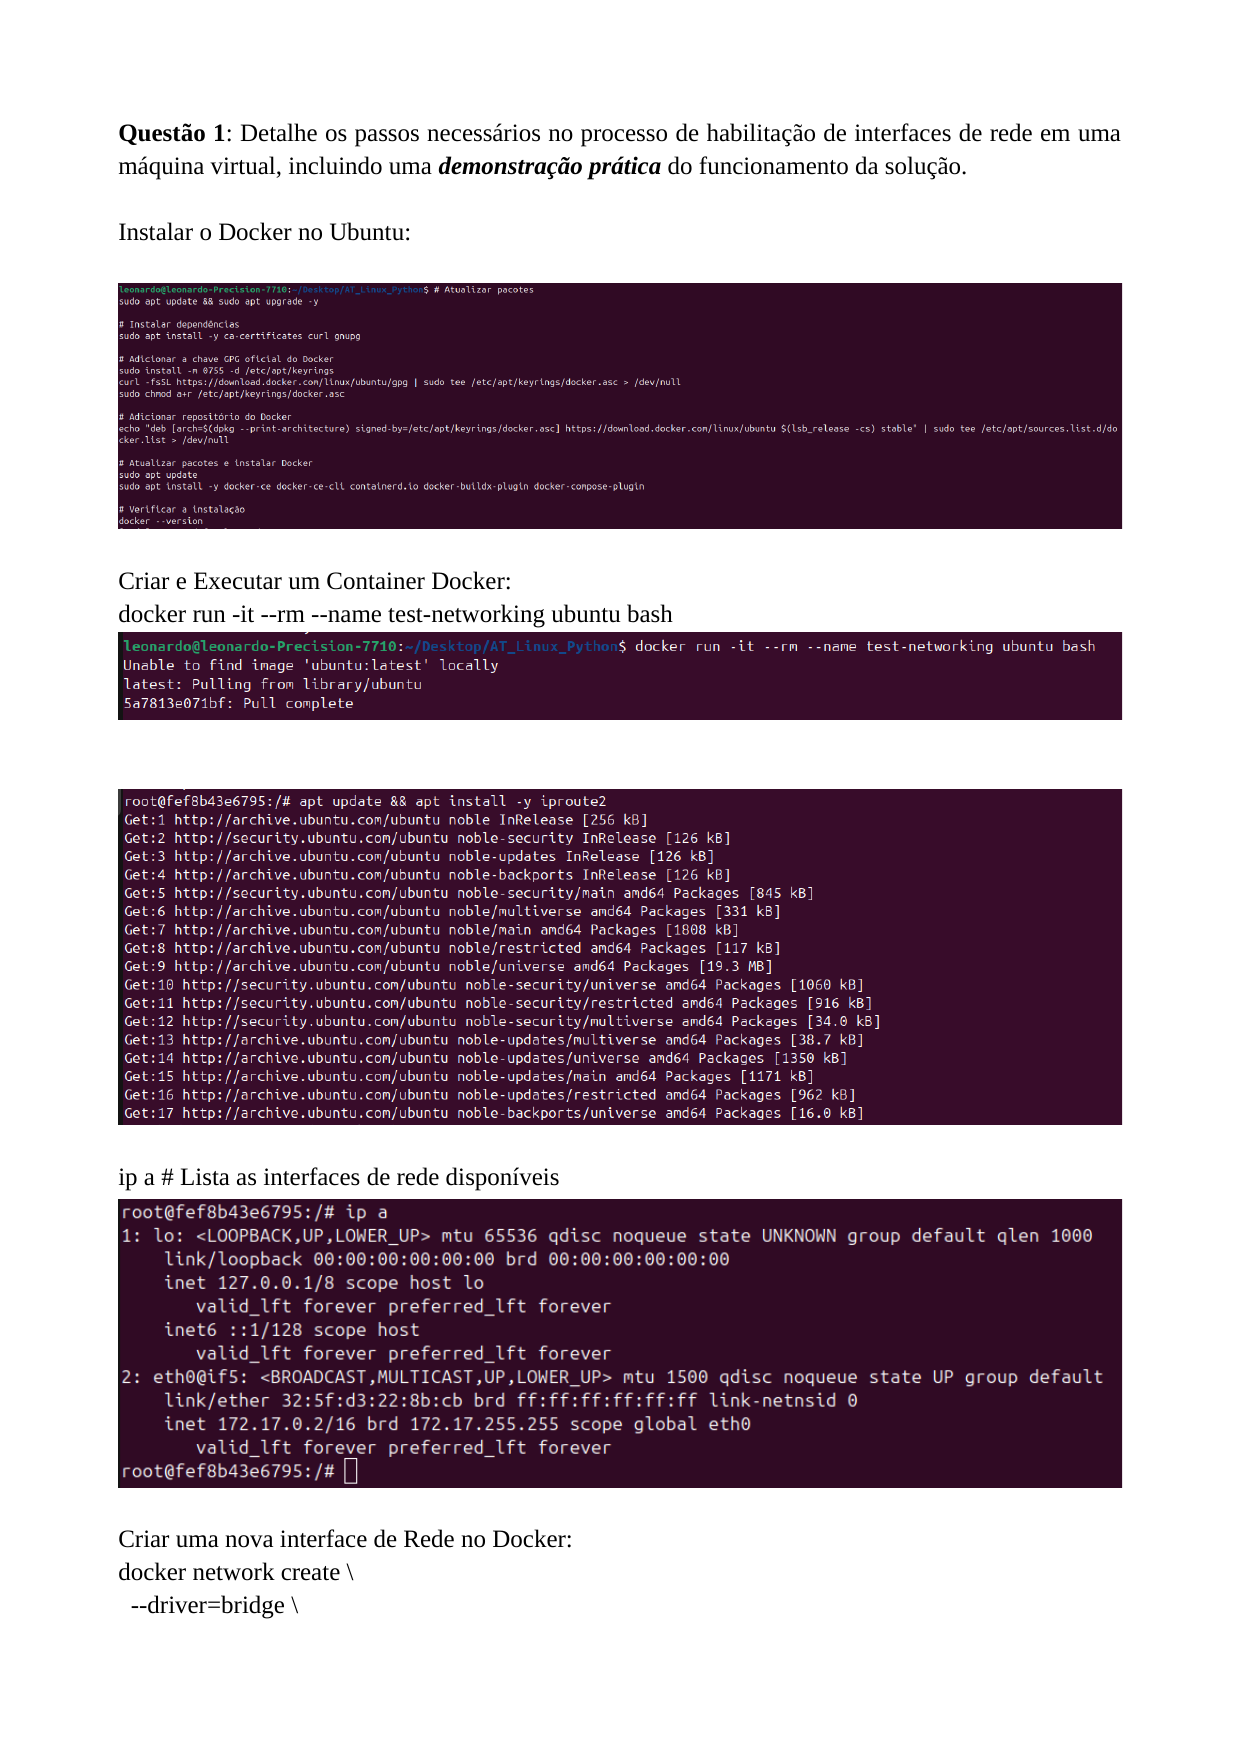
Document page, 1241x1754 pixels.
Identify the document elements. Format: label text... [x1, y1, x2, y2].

picture [118, 789, 1123, 1125]
picture [118, 283, 1123, 529]
picture [118, 632, 1123, 720]
text docker run -it --rm --name test-networking ubuntu bash [118, 599, 1122, 628]
text Questão 1: Detalhe os passos necessários no processo de habilitação de interfaces de rede em uma máquina virtual, incluindo uma demonstração prática do funcionamento da solução. [118, 118, 1122, 180]
text --driver=bridge \ [118, 1591, 1122, 1619]
picture [118, 1199, 1123, 1488]
text Instalar o Docker no Ubuntu: [118, 217, 1122, 246]
text Criar e Executar um Container Docker: [118, 566, 1122, 595]
text ip a # Lista as interfaces de rede disponíveis [118, 1162, 1122, 1190]
text Criar uma nova interface de Rede no Docker: [118, 1524, 1122, 1553]
text docker network create \ [118, 1557, 1122, 1586]
